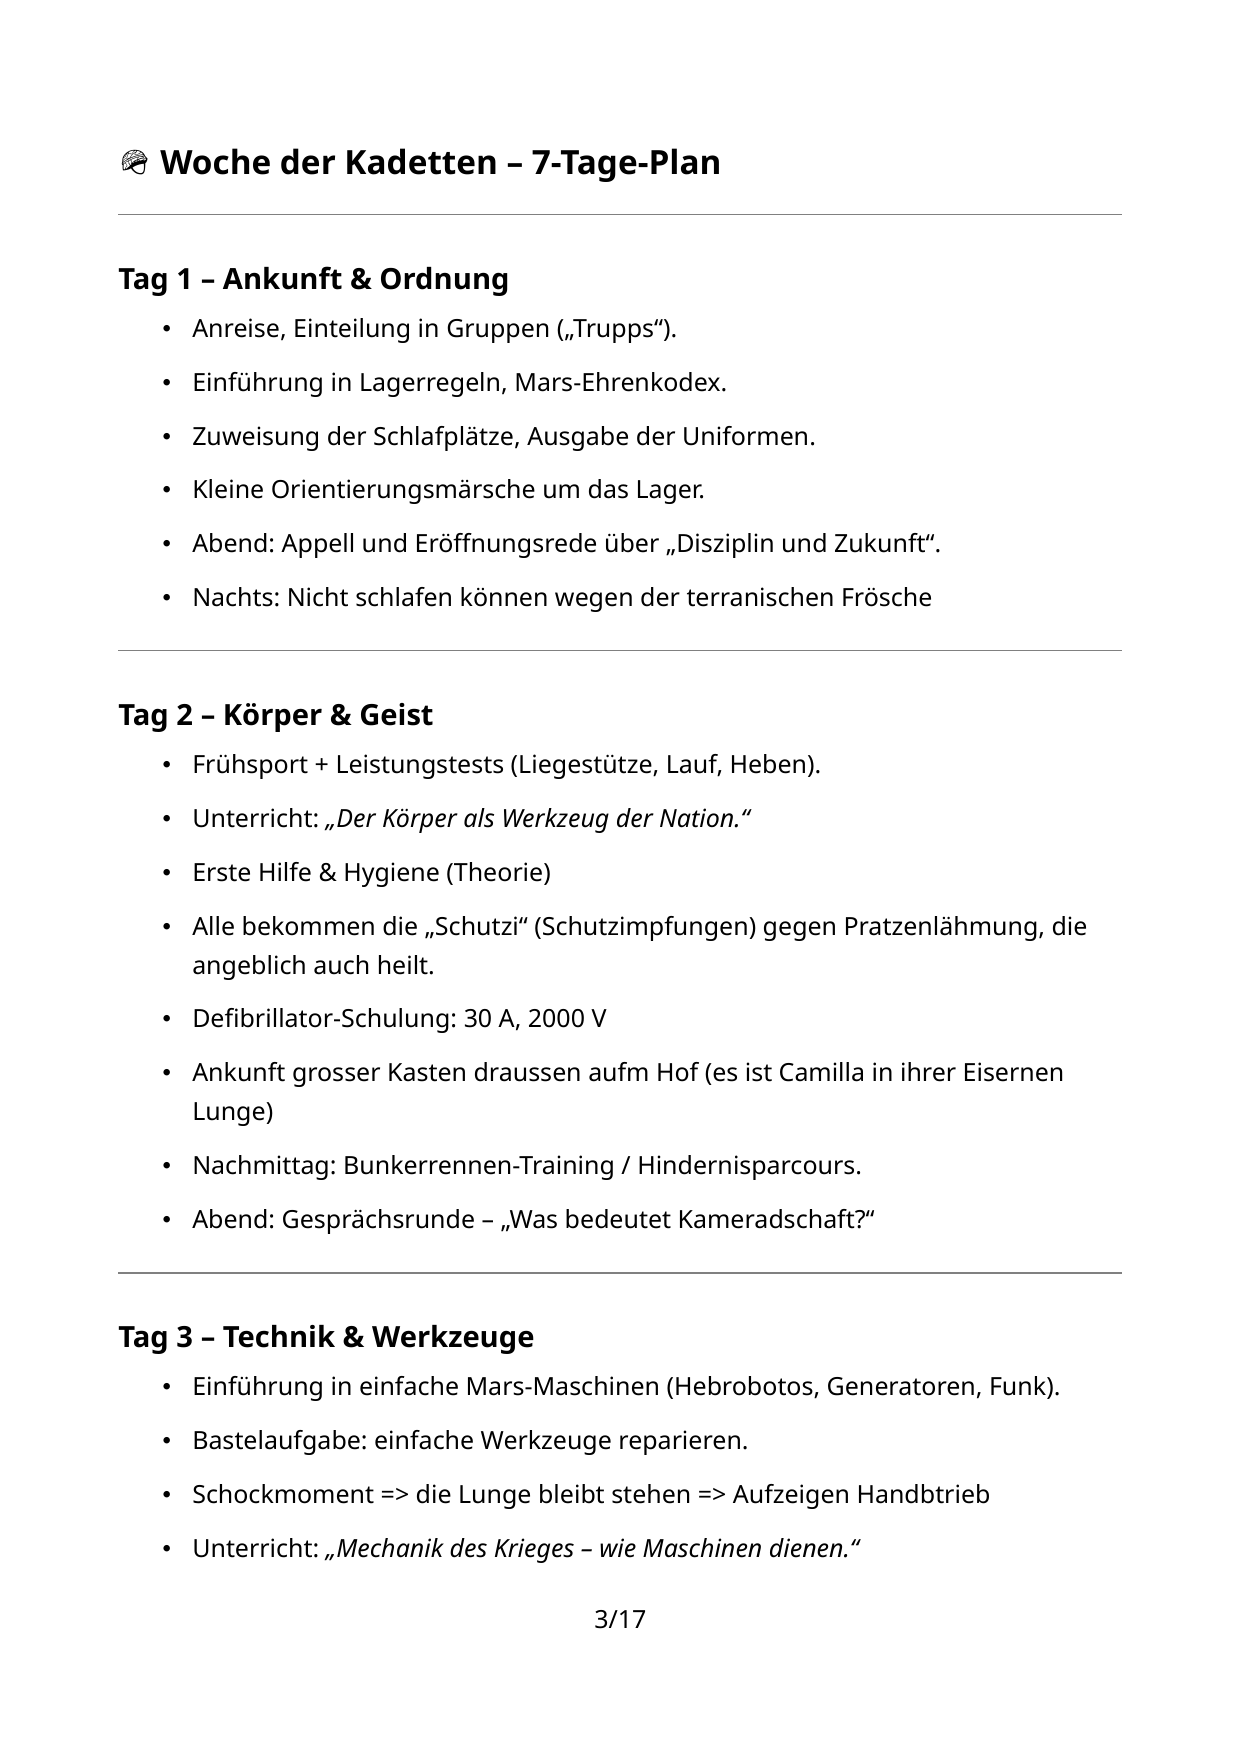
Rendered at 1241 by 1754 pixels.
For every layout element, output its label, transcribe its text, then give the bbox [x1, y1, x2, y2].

list Nachts: Nicht schlafen können wegen der terranischen Frösche [162, 579, 1122, 613]
list Schockmoment => die Lunge bleibt stehen => Aufzeigen Handbtrieb [162, 1476, 1122, 1511]
list Defibrillator-Schulung: 30 A, 2000 V [162, 1001, 1122, 1035]
list Unterricht: „Mechanik des Krieges – wie Maschinen dienen.“ [162, 1530, 1122, 1564]
list Anreise, Einteilung in Gruppen („Trupps“). [162, 311, 1122, 345]
list Ankunft grosser Kasten draussen aufm Hof (es ist Camilla in ihrer Eisernen Lunge) [162, 1055, 1122, 1128]
list Erste Hilfe & Hygiene (Theorie) [162, 854, 1122, 888]
subtitle Tag 3 – Technik & Werkzeuge [118, 1317, 1122, 1356]
subtitle Tag 1 – Ankunft & Ordnung [118, 258, 1122, 298]
subtitle Tag 2 – Körper & Geist [118, 695, 1122, 734]
list Bastelaufgabe: einfache Werkzeuge reparieren. [162, 1423, 1122, 1457]
list Einführung in Lagerregeln, Mars-Ehrenkodex. [162, 364, 1122, 398]
list Frühsport + Leistungstests (Liegestütze, Lauf, Heben). [162, 747, 1122, 781]
list Einführung in einfache Mars-Maschinen (Hebrobotos, Generatoren, Funk). [162, 1369, 1122, 1403]
list Abend: Appell und Eröffnungsrede über „Disziplin und Zukunft“. [162, 526, 1122, 560]
subtitle 🪖 Woche der Kadetten – 7-Tage-Plan [118, 139, 1122, 184]
list Zuweisung der Schlafplätze, Ausgabe der Uniformen. [162, 418, 1122, 452]
list Nachmittag: Bunkerrennen-Training / Hindernisparcours. [162, 1148, 1122, 1182]
list Abend: Gesprächsrunde – „Was bedeutet Kameradschaft?“ [162, 1201, 1122, 1236]
list Alle bekommen die „Schutzi“ (Schutzimpfungen) gegen Pratzenlähmung, die angeblich auch heilt. [162, 908, 1122, 981]
list Unterricht: „Der Körper als Werkzeug der Nation.“ [162, 801, 1122, 835]
list Kleine Orientierungsmärsche um das Lager. [162, 472, 1122, 506]
